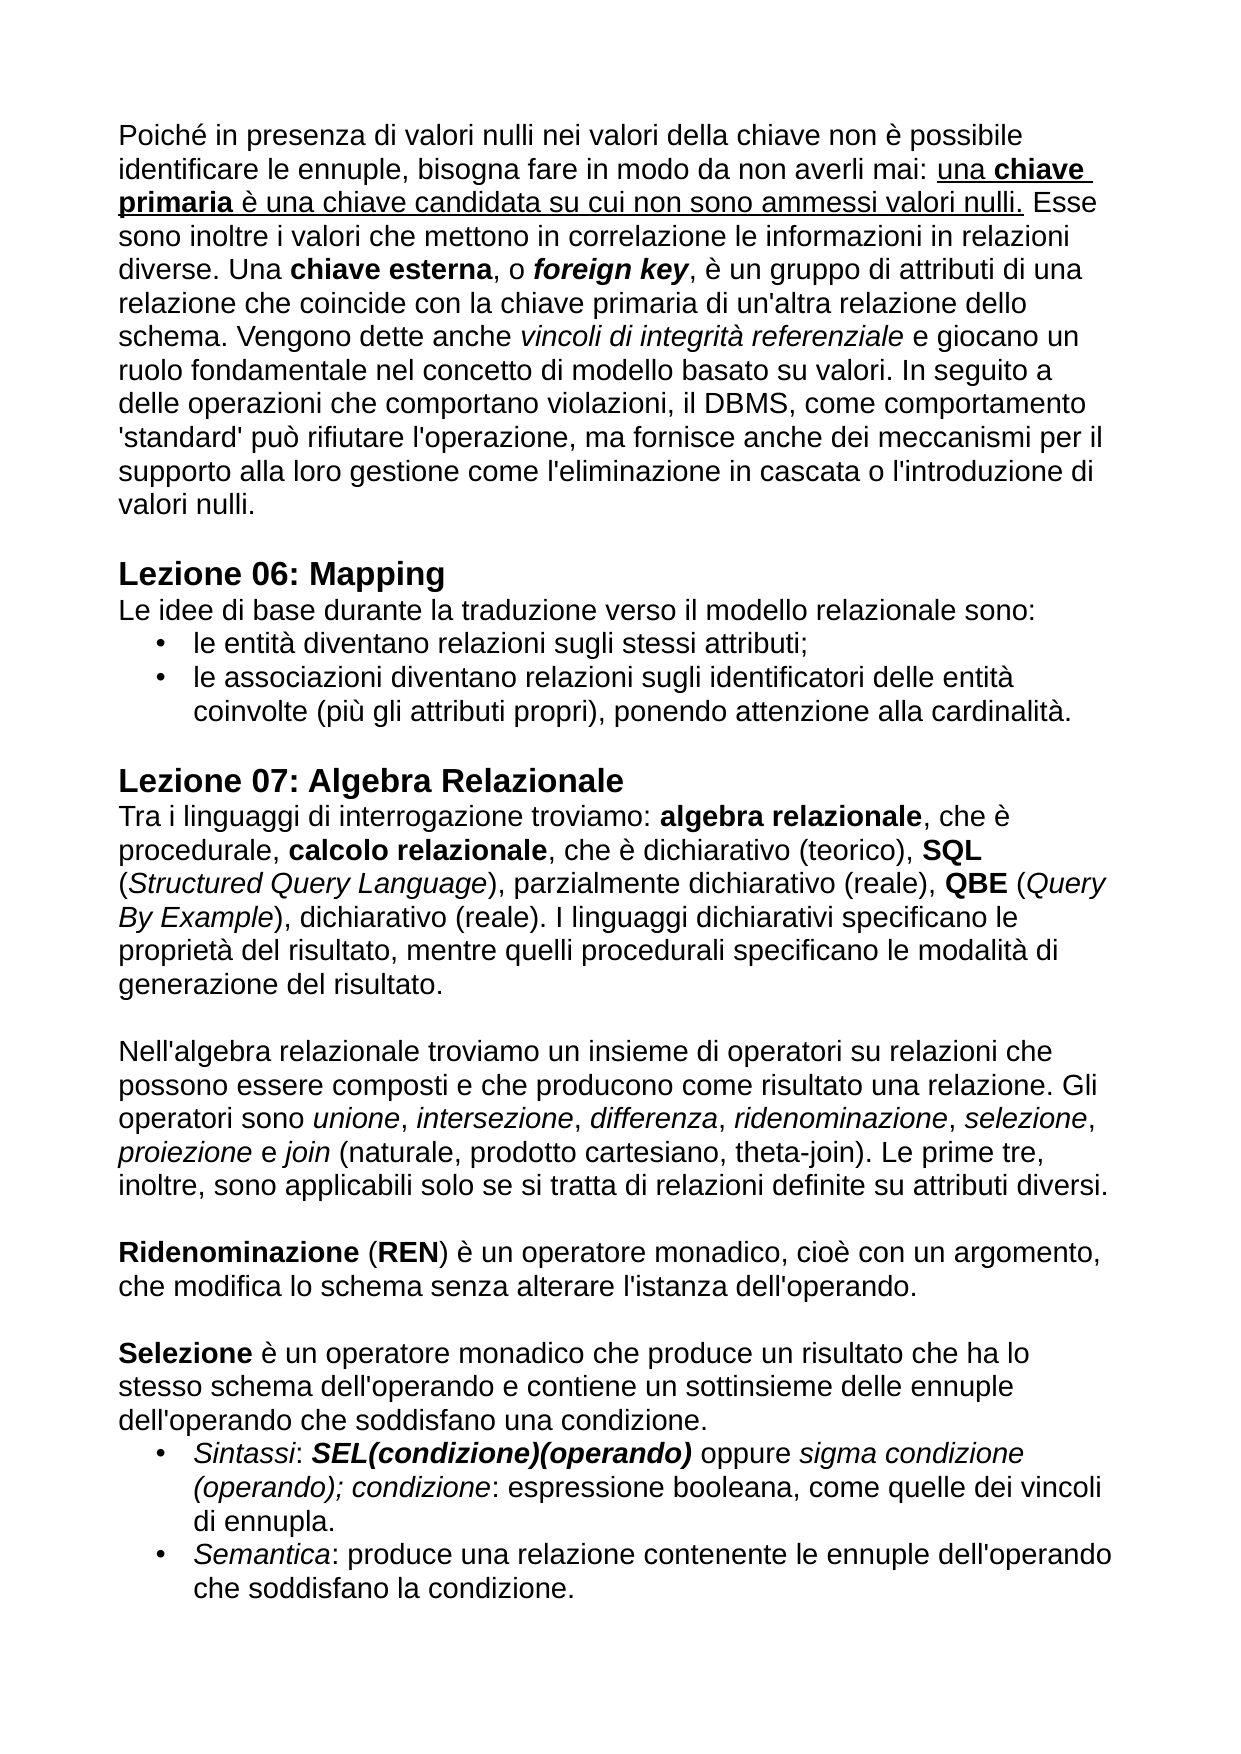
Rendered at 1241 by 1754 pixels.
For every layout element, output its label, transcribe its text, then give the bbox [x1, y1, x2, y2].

text Nell'algebra relazionale troviamo un insieme di operatori su relazioni che possono essere composti e che producono come risultato una relazione. Gli operatori sono unione, intersezione, differenza, ridenominazione, selezione, proiezione e join (naturale, prodotto cartesiano, theta-join). Le prime tre, inoltre, sono applicabili solo se si tratta di relazioni definite su attributi diversi. [118, 1034, 1122, 1202]
text Lezione 07: Algebra Relazionale [118, 761, 1122, 799]
list le entità diventano relazioni sugli stessi attributi; [156, 626, 1122, 660]
text Le idee di base durante la traduzione verso il modello relazionale sono: [118, 593, 1122, 626]
text Selezione è un operatore monadico che produce un risultato che ha lo stesso schema dell'operando e contiene un sottinsieme delle ennuple dell'operando che soddisfano una condizione. [118, 1336, 1122, 1436]
text Lezione 06: Mapping [118, 554, 1122, 593]
text Ridenominazione (REN) è un operatore monadico, cioè con un argomento, che modifica lo schema senza alterare l'istanza dell'operando. [118, 1235, 1122, 1302]
list Sintassi: SEL(condizione)(operando) oppure sigma condizione (operando); condizione: espressione booleana, come quelle dei vincoli di ennupla. [156, 1436, 1122, 1537]
text Tra i linguaggi di interrogazione troviamo: algebra relazionale, che è procedurale, calcolo relazionale, che è dichiarativo (teorico), SQL (Structured Query Language), parzialmente dichiarativo (reale), QBE (Query By Example), dichiarativo (reale). I linguaggi dichiarativi specificano le proprietà del risultato, mentre quelli procedurali specificano le modalità di generazione del risultato. [118, 799, 1122, 1000]
list le associazioni diventano relazioni sugli identificatori delle entità coinvolte (più gli attributi propri), ponendo attenzione alla cardinalità. [156, 660, 1122, 727]
list Semantica: produce una relazione contenente le ennuple dell'operando che soddisfano la condizione. [156, 1537, 1122, 1604]
text Poiché in presenza di valori nulli nei valori della chiave non è possibile identificare le ennuple, bisogna fare in modo da non averli mai: una chiave primaria è una chiave candidata su cui non sono ammessi valori nulli. Esse sono inoltre i valori che mettono in correlazione le informazioni in relazioni diverse. Una chiave esterna, o foreign key, è un gruppo di attributi di una relazione che coincide con la chiave primaria di un'altra relazione dello schema. Vengono dette anche vincoli di integrità referenziale e giocano un ruolo fondamentale nel concetto di modello basato su valori. In seguito a delle operazioni che comportano violazioni, il DBMS, come comportamento 'standard' può rifiutare l'operazione, ma fornisce anche dei meccanismi per il supporto alla loro gestione come l'eliminazione in cascata o l'introduzione di valori nulli. [118, 118, 1122, 521]
